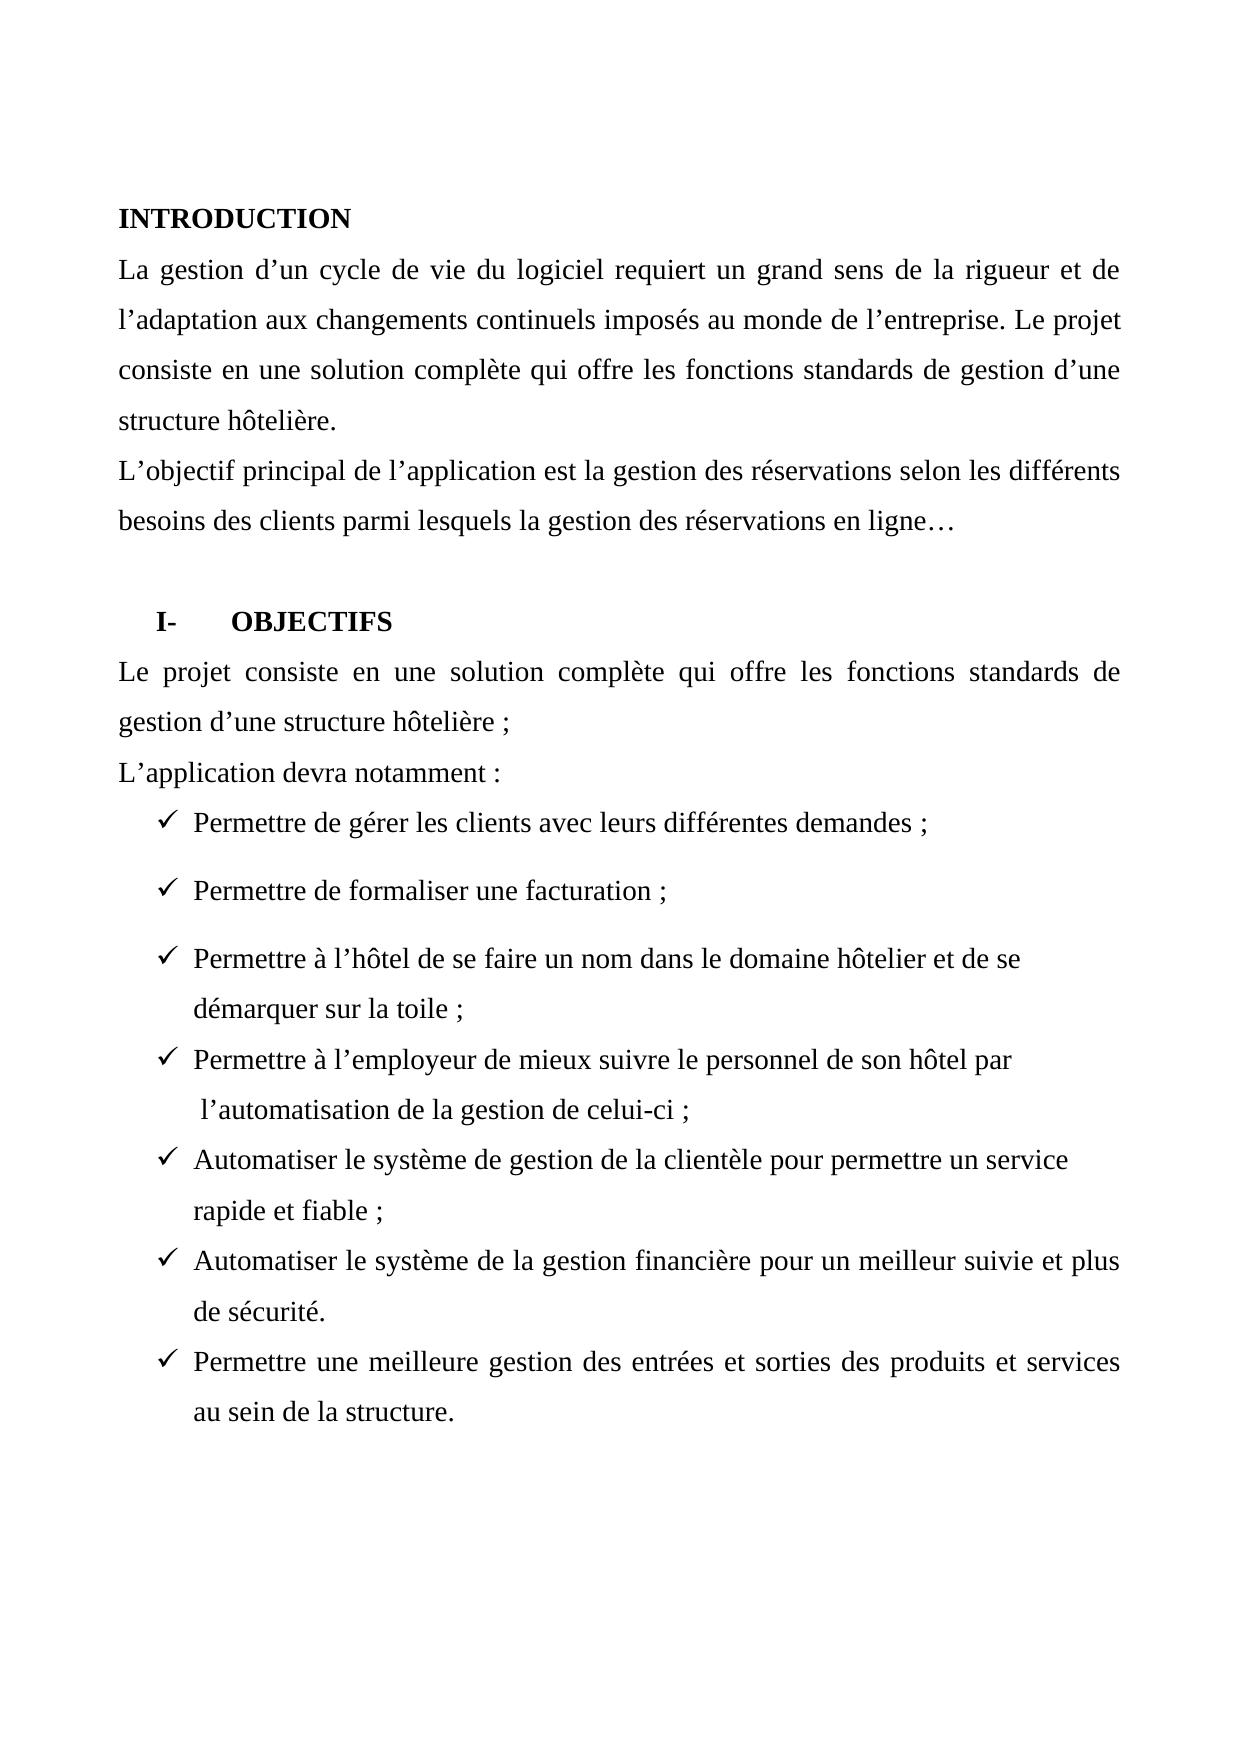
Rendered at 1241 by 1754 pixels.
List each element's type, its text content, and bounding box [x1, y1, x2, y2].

text rapide et fiable ; [193, 1193, 1122, 1226]
text La gestion d’un cycle de vie du logiciel requiert un grand sens de la rigueur et de l’adaptation aux changements continuels imposés au monde de l’entreprise. Le projet consiste en une solution complète qui offre les fonctions standards de gestion d’une structure hôtelière. [118, 252, 1122, 436]
list Permettre à l’hôtel de se faire un nom dans le domaine hôtelier et de se [156, 941, 1122, 975]
list Permettre de formaliser une facturation ; [156, 873, 1122, 907]
list Permettre de gérer les clients avec leurs différentes demandes ; [156, 805, 1122, 839]
list Automatiser le système de la gestion financière pour un meilleur suivie et plus de sécurité. [156, 1243, 1122, 1327]
list Automatiser le système de gestion de la clientèle pour permettre un service [156, 1142, 1122, 1176]
text INTRODUCTION [118, 201, 1122, 235]
text L’objectif principal de l’application est la gestion des réservations selon les différents besoins des clients parmi lesquels la gestion des réservations en ligne… [118, 453, 1122, 537]
text démarquer sur la toile ; [193, 991, 1122, 1025]
text L’application devra notamment : [118, 755, 1122, 788]
text l’automatisation de la gestion de celui-ci ; [193, 1092, 1122, 1126]
text Le projet consiste en une solution complète qui offre les fonctions standards de gestion d’une structure hôtelière ; [118, 654, 1122, 738]
list Permettre une meilleure gestion des entrées et sorties des produits et services au sein de la structure. [156, 1344, 1122, 1428]
list OBJECTIFS [156, 604, 1122, 637]
list Permettre à l’employeur de mieux suivre le personnel de son hôtel par [156, 1042, 1122, 1075]
